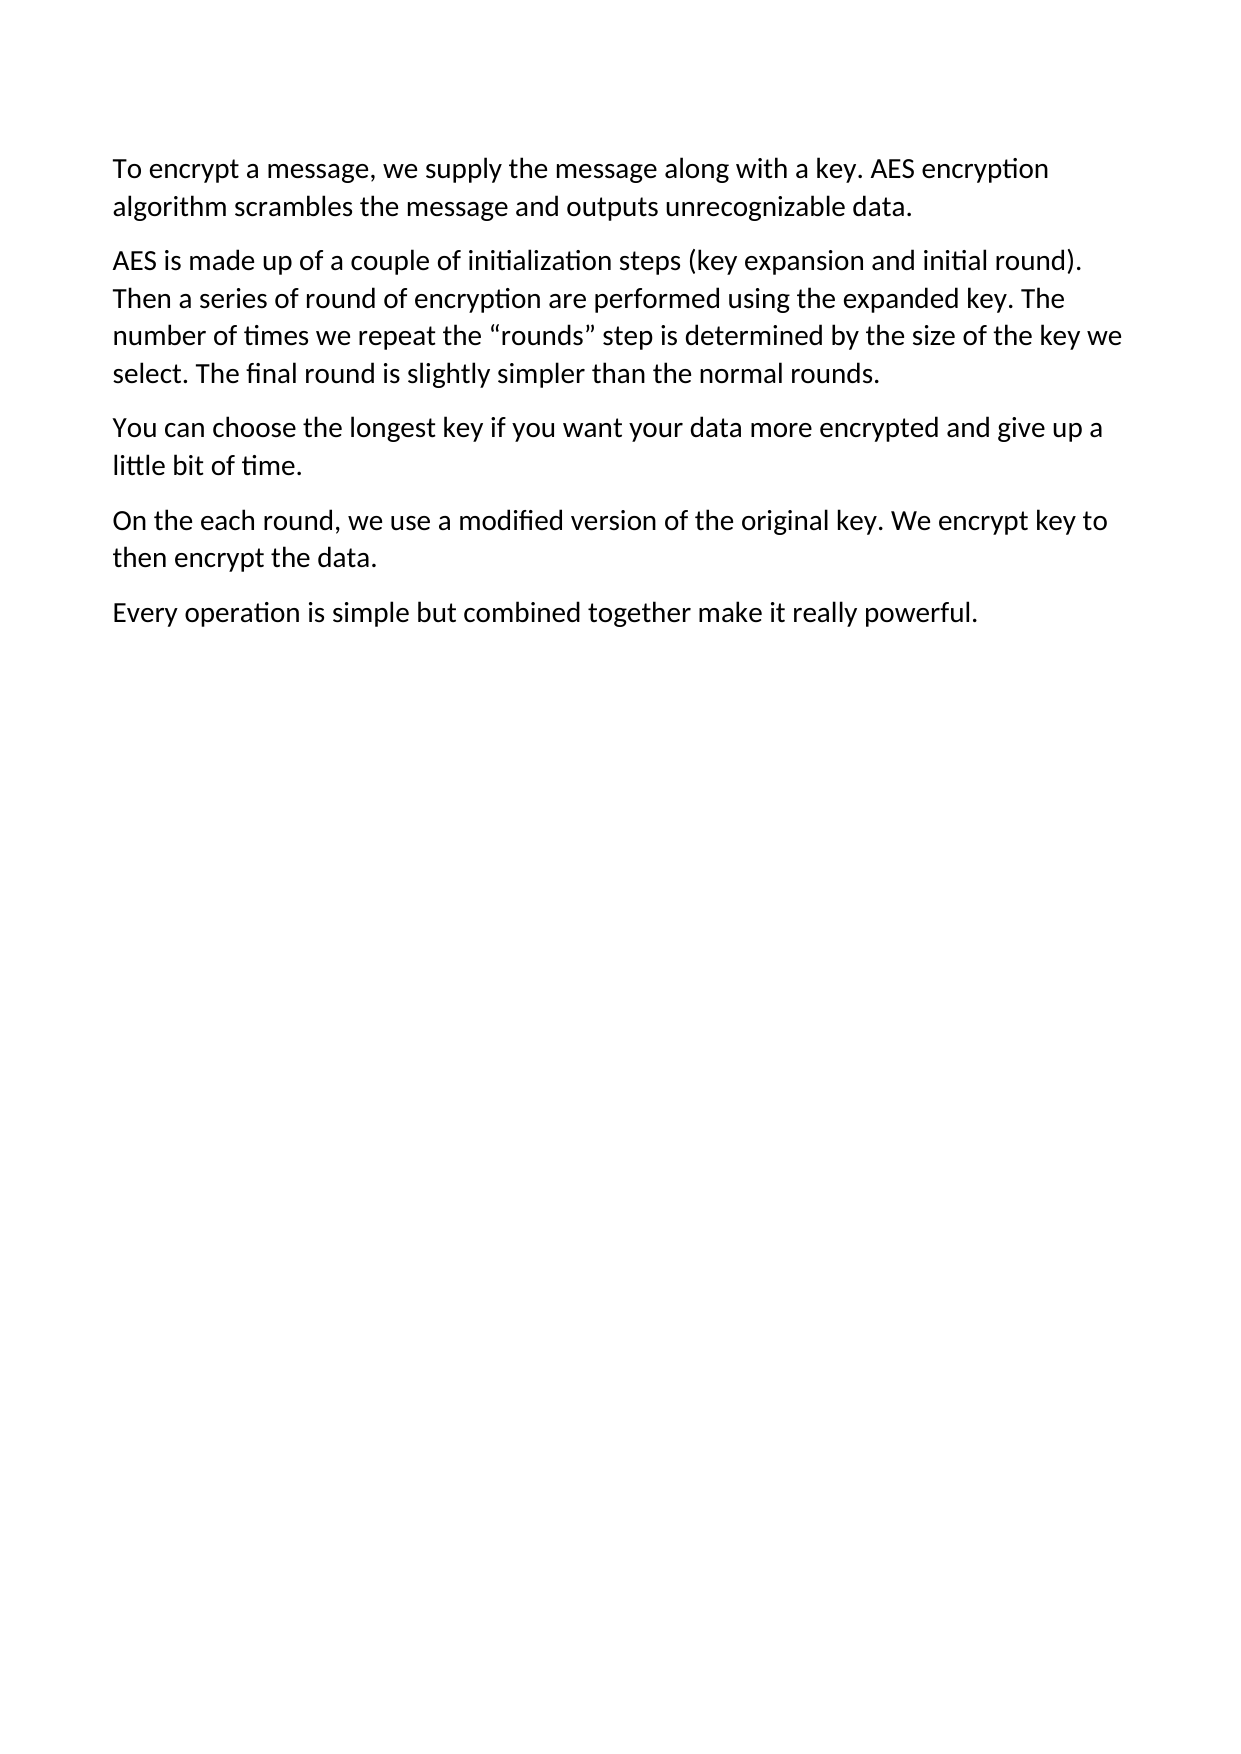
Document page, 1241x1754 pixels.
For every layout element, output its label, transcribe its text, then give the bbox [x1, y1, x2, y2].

text AES is made up of a couple of initialization steps (key expansion and initial round). Then a series of round of encryption are performed using the expanded key. The number of times we repeat the “rounds” step is determined by the size of the key we select. The final round is slightly simpler than the normal rounds. [112, 242, 1128, 391]
text To encrypt a message, we supply the message along with a key. AES encryption algorithm scrambles the message and outputs unrecognizable data. [112, 150, 1128, 223]
text You can choose the longest key if you want your data more encrypted and give up a little bit of time. [112, 409, 1128, 483]
text Every operation is simple but combined together make it really powerful. [112, 594, 1128, 629]
text On the each round, we use a modified version of the original key. We encrypt key to then encrypt the data. [112, 502, 1128, 575]
